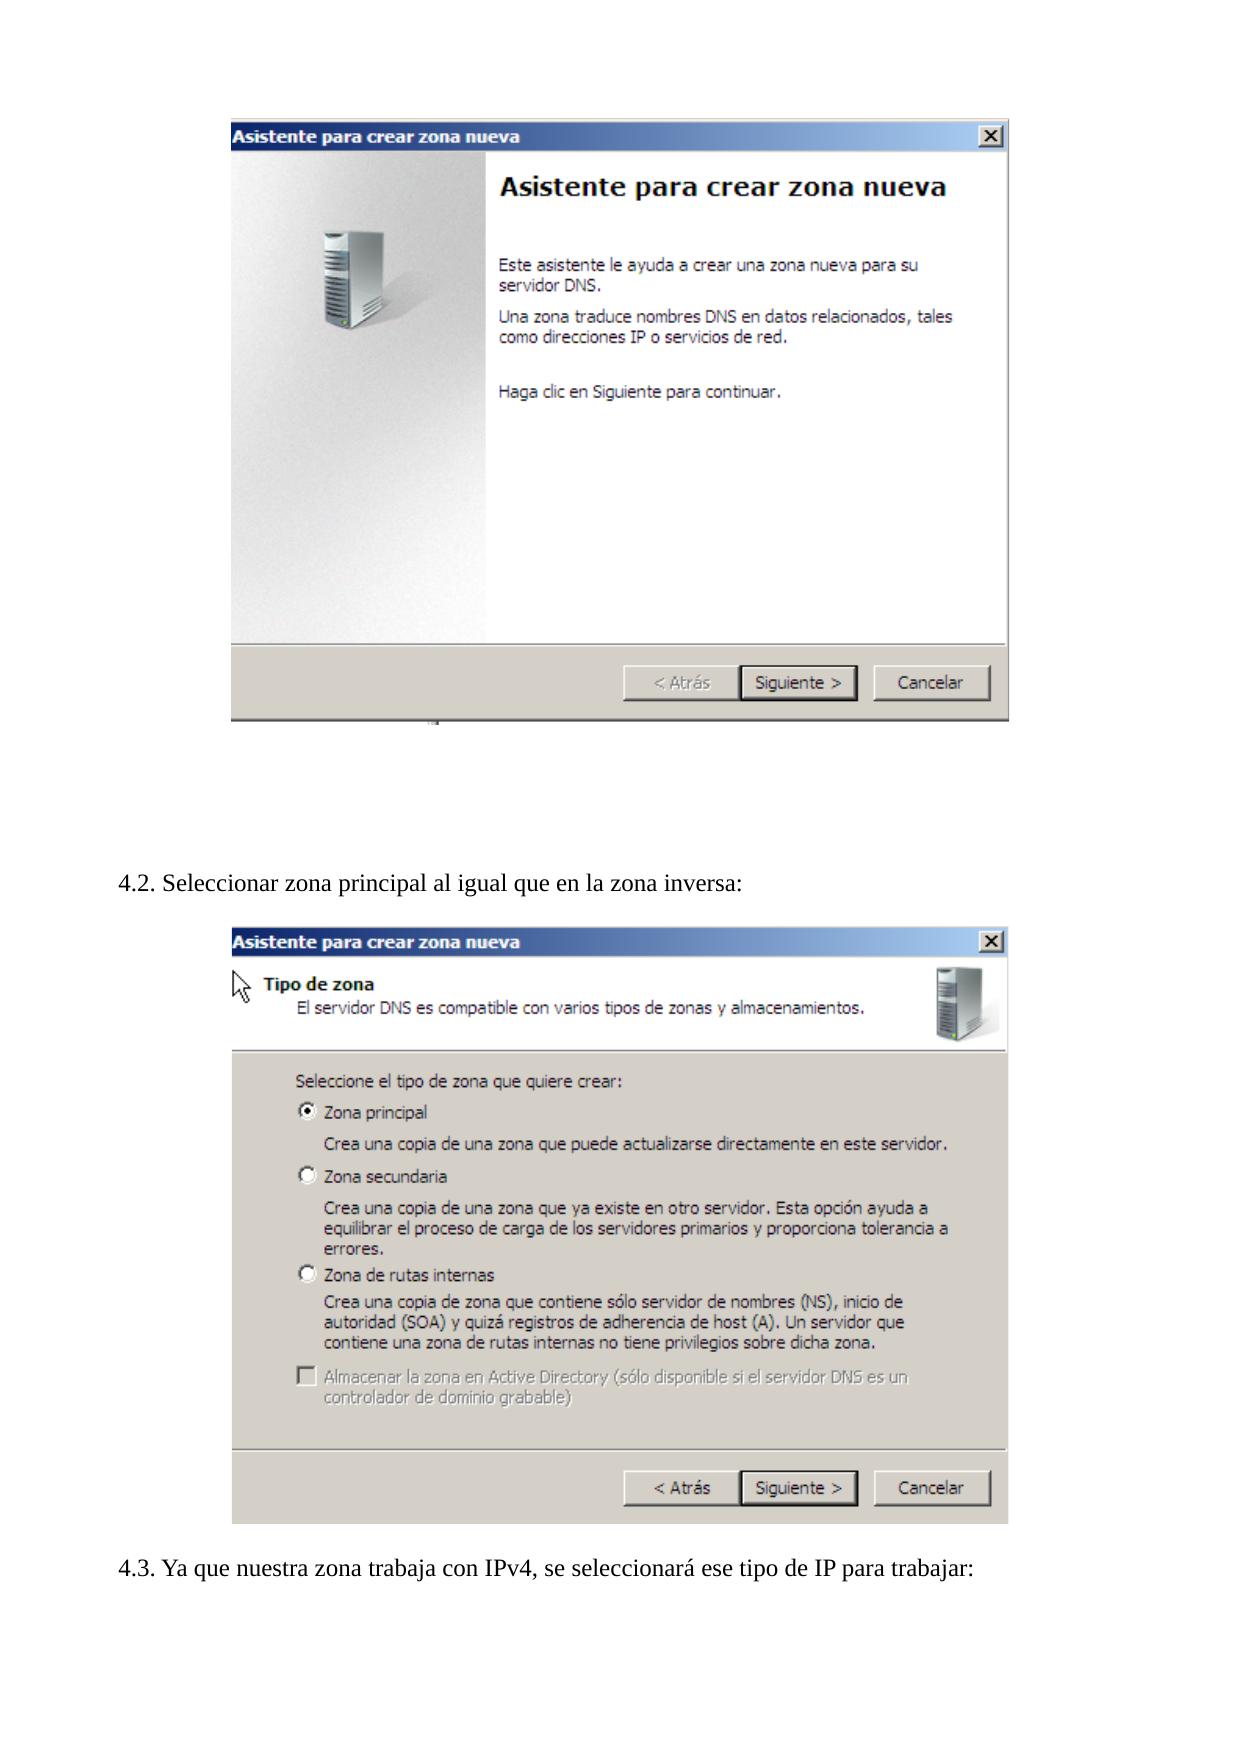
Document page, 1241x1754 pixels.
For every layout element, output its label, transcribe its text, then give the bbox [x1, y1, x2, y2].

text 4.3. Ya que nuestra zona trabaja con IPv4, se seleccionará ese tipo de IP para trabajar: [118, 1553, 1122, 1582]
picture [231, 118, 1010, 725]
picture [231, 925, 1009, 1524]
text 4.2. Seleccionar zona principal al igual que en la zona inversa: [118, 868, 1122, 897]
